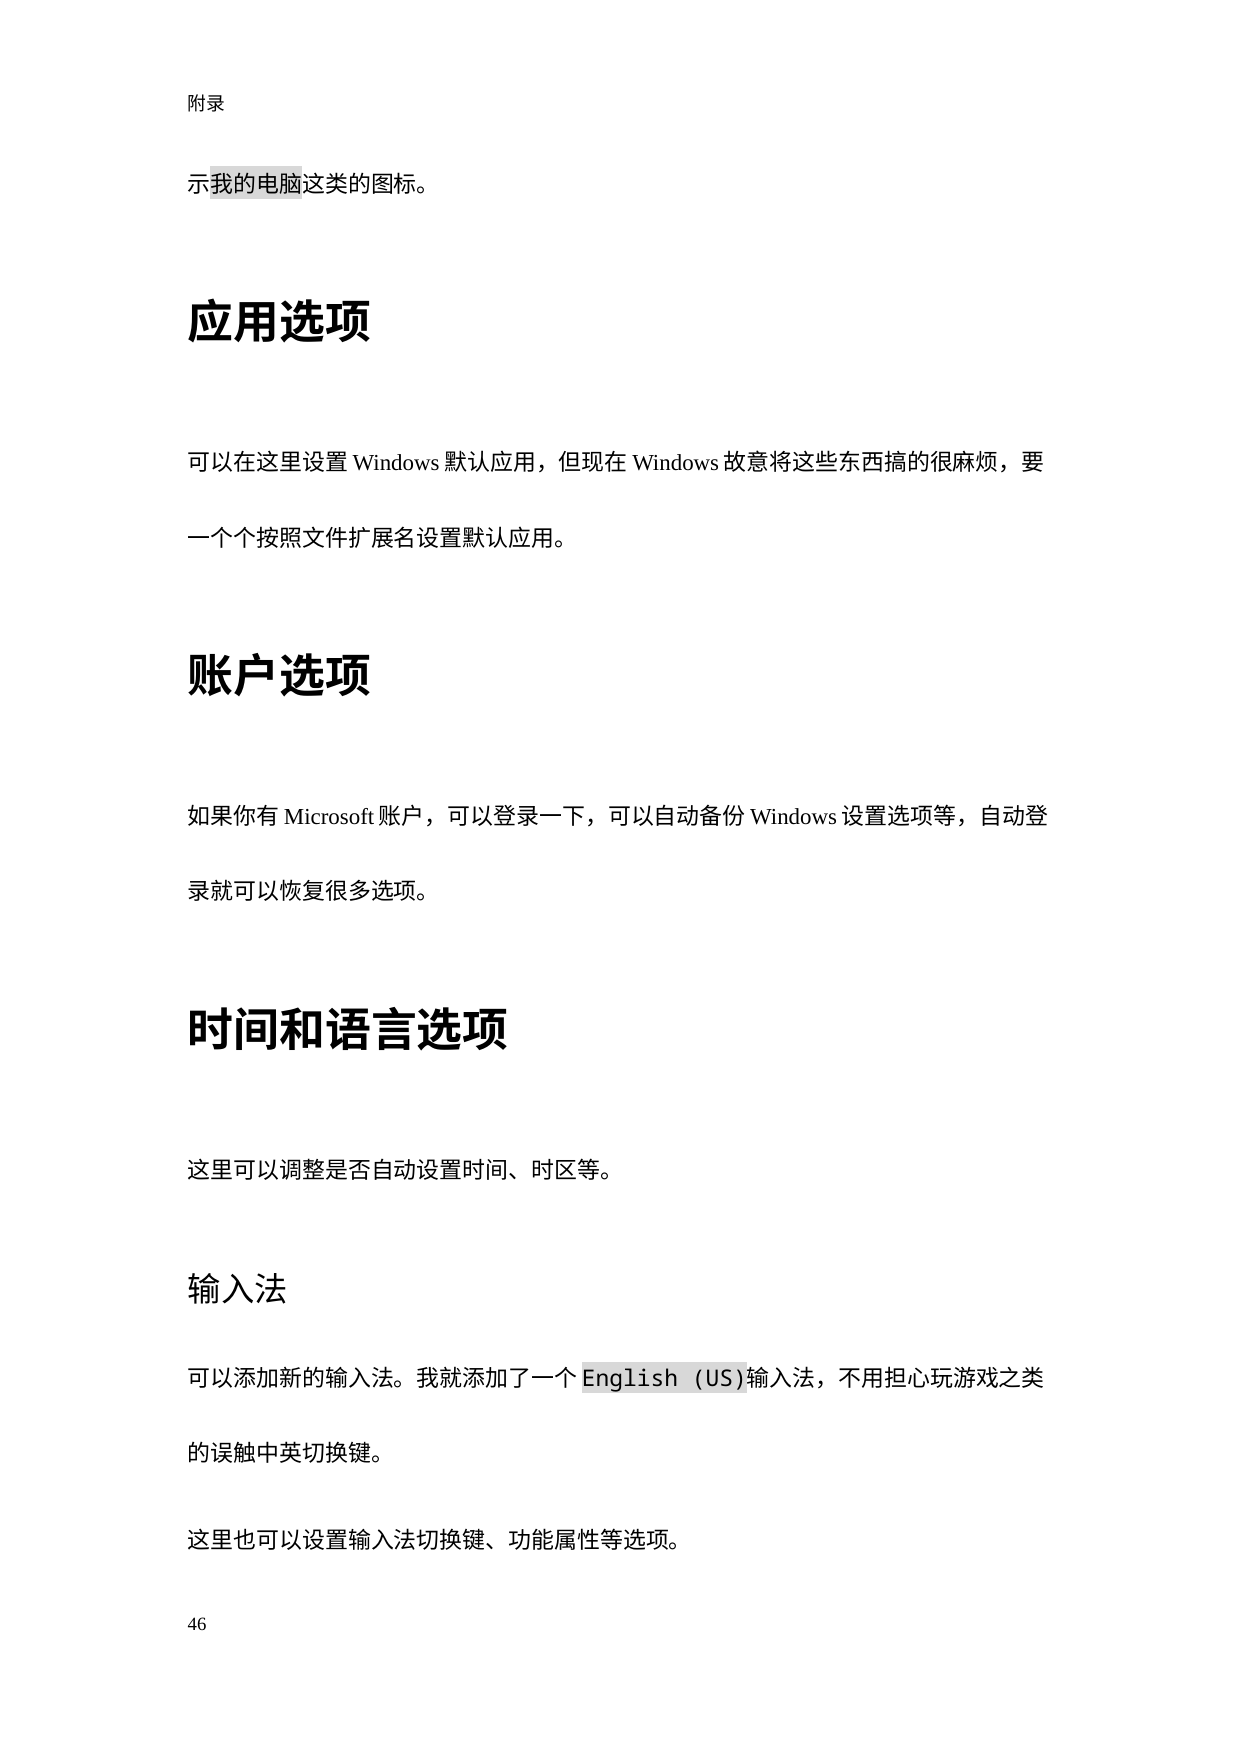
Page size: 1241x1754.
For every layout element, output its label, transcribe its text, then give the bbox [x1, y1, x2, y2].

text 这里也可以设置输入法切换键、功能属性等选项。 [187, 1506, 1053, 1571]
subtitle 时间和语言选项 [187, 978, 1053, 1075]
text 示我的电脑这类的图标。 [187, 150, 1053, 215]
text 这里可以调整是否自动设置时间、时区等。 [187, 1136, 1053, 1201]
subtitle 账户选项 [187, 624, 1053, 721]
text 可以在这里设置Windows默认应用，但现在Windows故意将这些东西搞的很麻烦，要一个个按照文件扩展名设置默认应用。 [187, 428, 1053, 569]
subtitle 应用选项 [187, 270, 1053, 368]
subtitle 输入法 [187, 1255, 1053, 1320]
text 如果你有Microsoft账户，可以登录一下，可以自动备份Windows设置选项等，自动登录就可以恢复很多选项。 [187, 782, 1053, 922]
text 可以添加新的输入法。我就添加了一个English (US)输入法，不用担心玩游戏之类的误触中英切换键。 [187, 1344, 1053, 1484]
